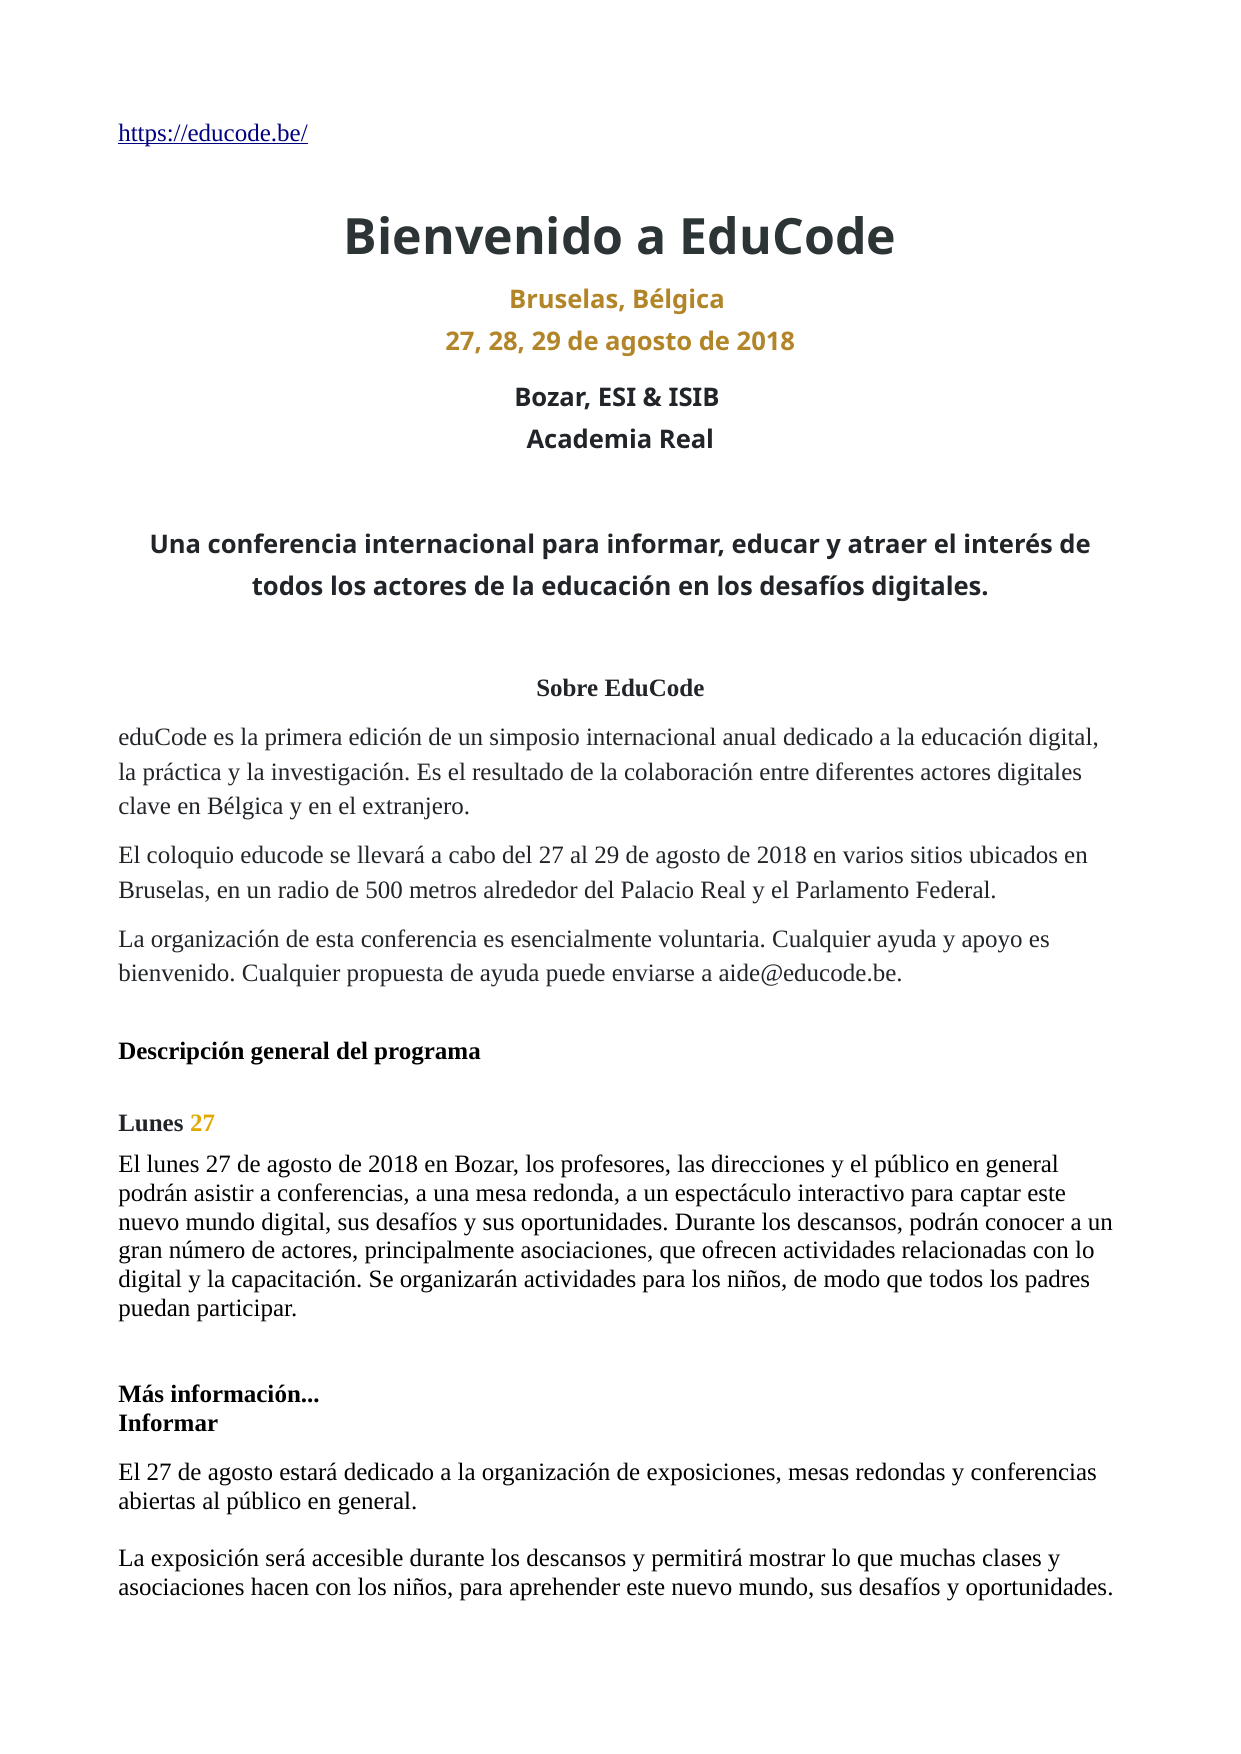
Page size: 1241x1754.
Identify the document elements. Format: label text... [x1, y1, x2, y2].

text Bruselas, Bélgica 27, 28, 29 de agosto de 2018 [118, 281, 1122, 358]
text La organización de esta conferencia es esencialmente voluntaria. Cualquier ayuda y apoyo es bienvenido. Cualquier propuesta de ayuda puede enviarse a aide@educode.be. [118, 924, 1122, 987]
text La exposición será accesible durante los descansos y permitirá mostrar lo que muchas clases y asociaciones hacen con los niños, para aprehender este nuevo mundo, sus desafíos y oportunidades. [118, 1543, 1122, 1601]
text Bozar, ESI & ISIB Academia Real [118, 379, 1122, 456]
text Sobre EduCode [118, 673, 1122, 702]
text El 27 de agosto estará dedicado a la organización de exposiciones, mesas redondas y conferencias abiertas al público en general. [118, 1457, 1122, 1515]
text https://educode.be/ [118, 118, 1122, 147]
text El lunes 27 de agosto de 2018 en Bozar, los profesores, las direcciones y el público en general podrán asistir a conferencias, a una mesa redonda, a un espectáculo interactivo para captar este nuevo mundo digital, sus desafíos y sus oportunidades. Durante los descansos, podrán conocer a un gran número de actores, principalmente asociaciones, que ofrecen actividades relacionadas con lo digital y la capacitación. Se organizarán actividades para los niños, de modo que todos los padres puedan participar. [118, 1149, 1122, 1322]
text Una conferencia internacional para informar, educar y atraer el interés de todos los actores de la educación en los desafíos digitales. [118, 526, 1122, 603]
text Informar [118, 1408, 1122, 1437]
text eduCode es la primera edición de un simposio internacional anual dedicado a la educación digital, la práctica y la investigación. Es el resultado de la colaboración entre diferentes actores digitales clave en Bélgica y en el extranjero. [118, 722, 1122, 820]
subtitle Bienvenido a EduCode [118, 201, 1122, 269]
text Descripción general del programa [118, 1036, 1122, 1065]
text El coloquio educode se llevará a cabo del 27 al 29 de agosto de 2018 en varios sitios ubicados en Bruselas, en un radio de 500 metros alrededor del Palacio Real y el Parlamento Federal. [118, 840, 1122, 903]
text Más información... [118, 1379, 1122, 1408]
subtitle Lunes 27 [118, 1108, 1122, 1137]
